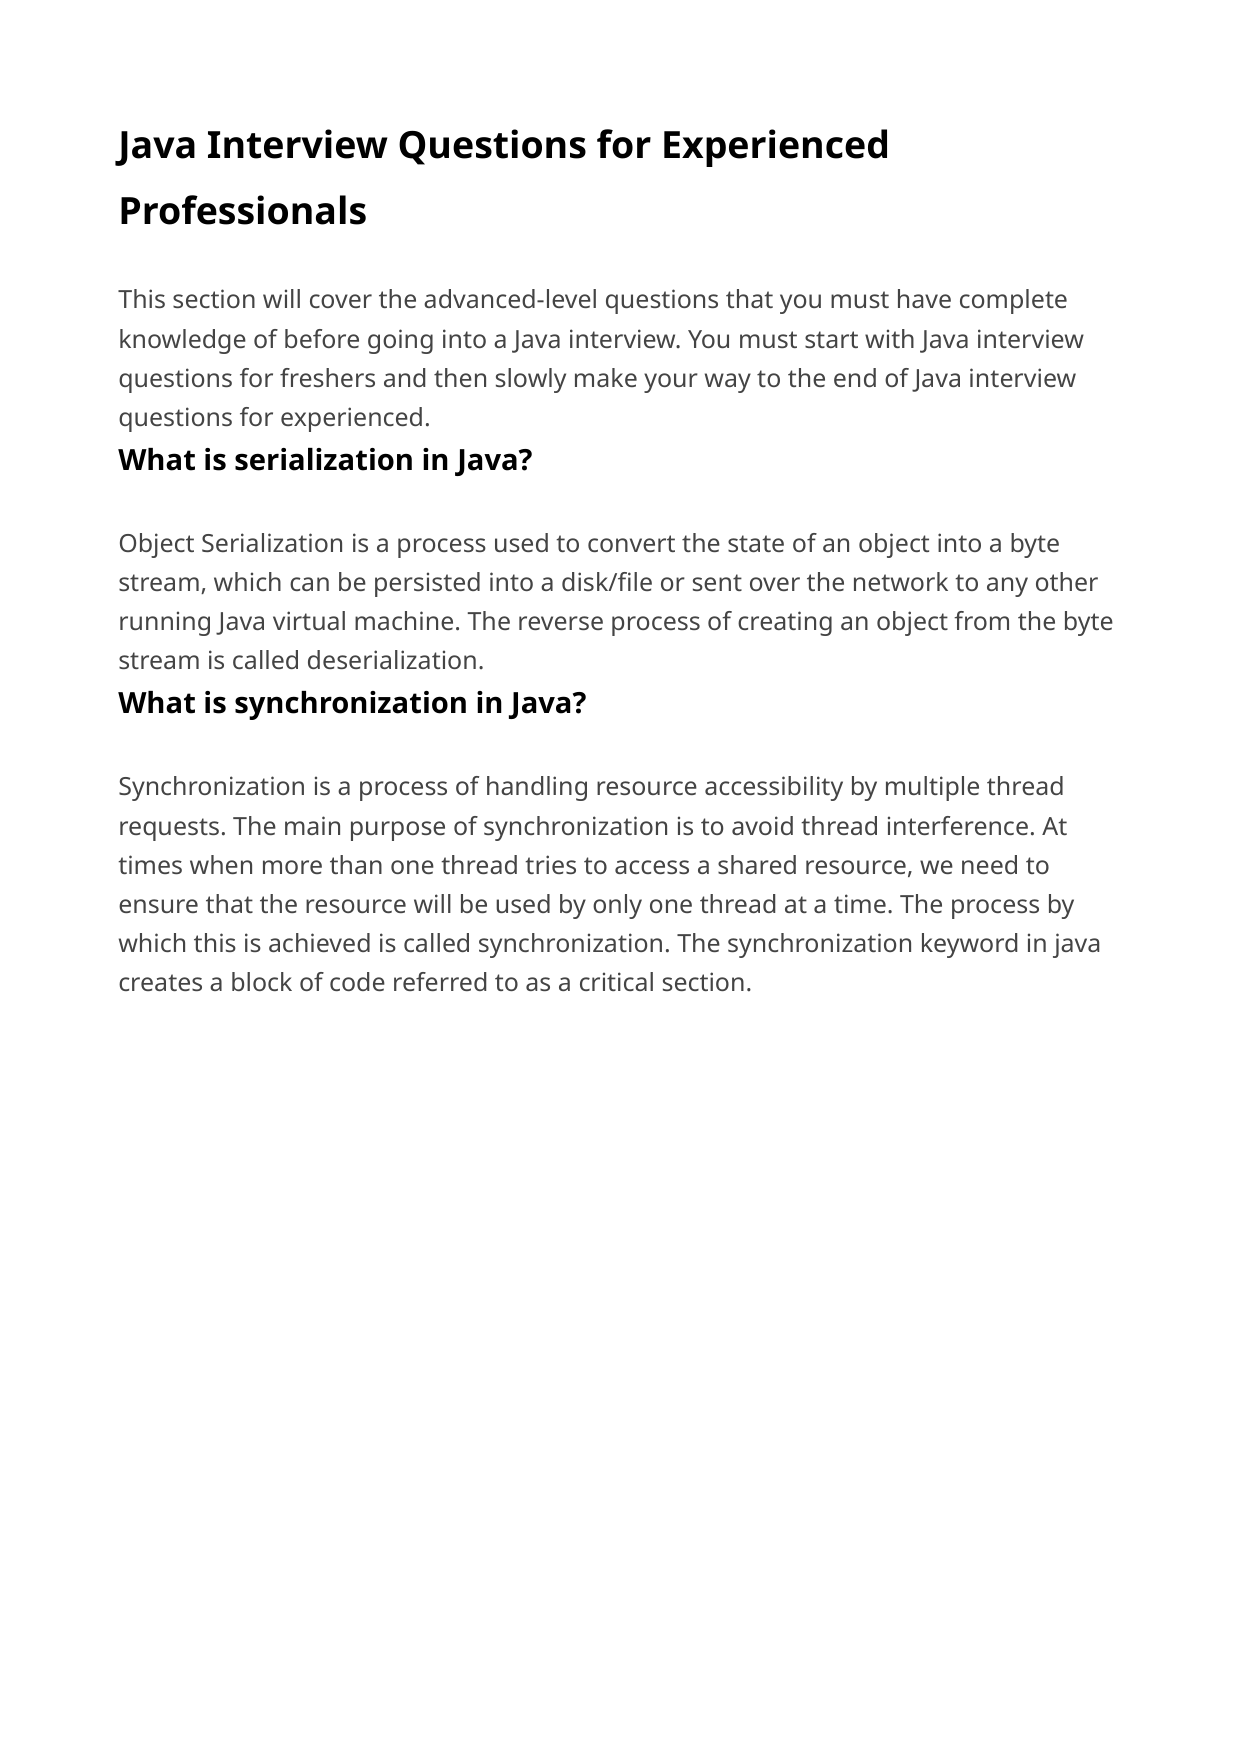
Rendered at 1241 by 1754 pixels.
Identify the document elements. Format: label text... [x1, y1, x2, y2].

subtitle What is serialization in Java? [118, 439, 1122, 478]
subtitle What is synchronization in Java? [118, 682, 1122, 722]
text This section will cover the advanced-level questions that you must have complete knowledge of before going into a Java interview. You must start with Java interview questions for freshers and then slowly make your way to the end of Java interview questions for experienced. [118, 282, 1122, 434]
text Object Serialization is a process used to convert the state of an object into a byte stream, which can be persisted into a disk/file or sent over the network to any other running Java virtual machine. The reverse process of creating an object from the byte stream is called deserialization. [118, 526, 1122, 677]
subtitle Java Interview Questions for Experienced Professionals [118, 118, 1122, 236]
text Synchronization is a process of handling resource accessibility by multiple thread requests. The main purpose of synchronization is to avoid thread interference. At times when more than one thread tries to access a shared resource, we need to ensure that the resource will be used by only one thread at a time. The process by which this is achieved is called synchronization. The synchronization keyword in java creates a block of code referred to as a critical section. [118, 769, 1122, 999]
